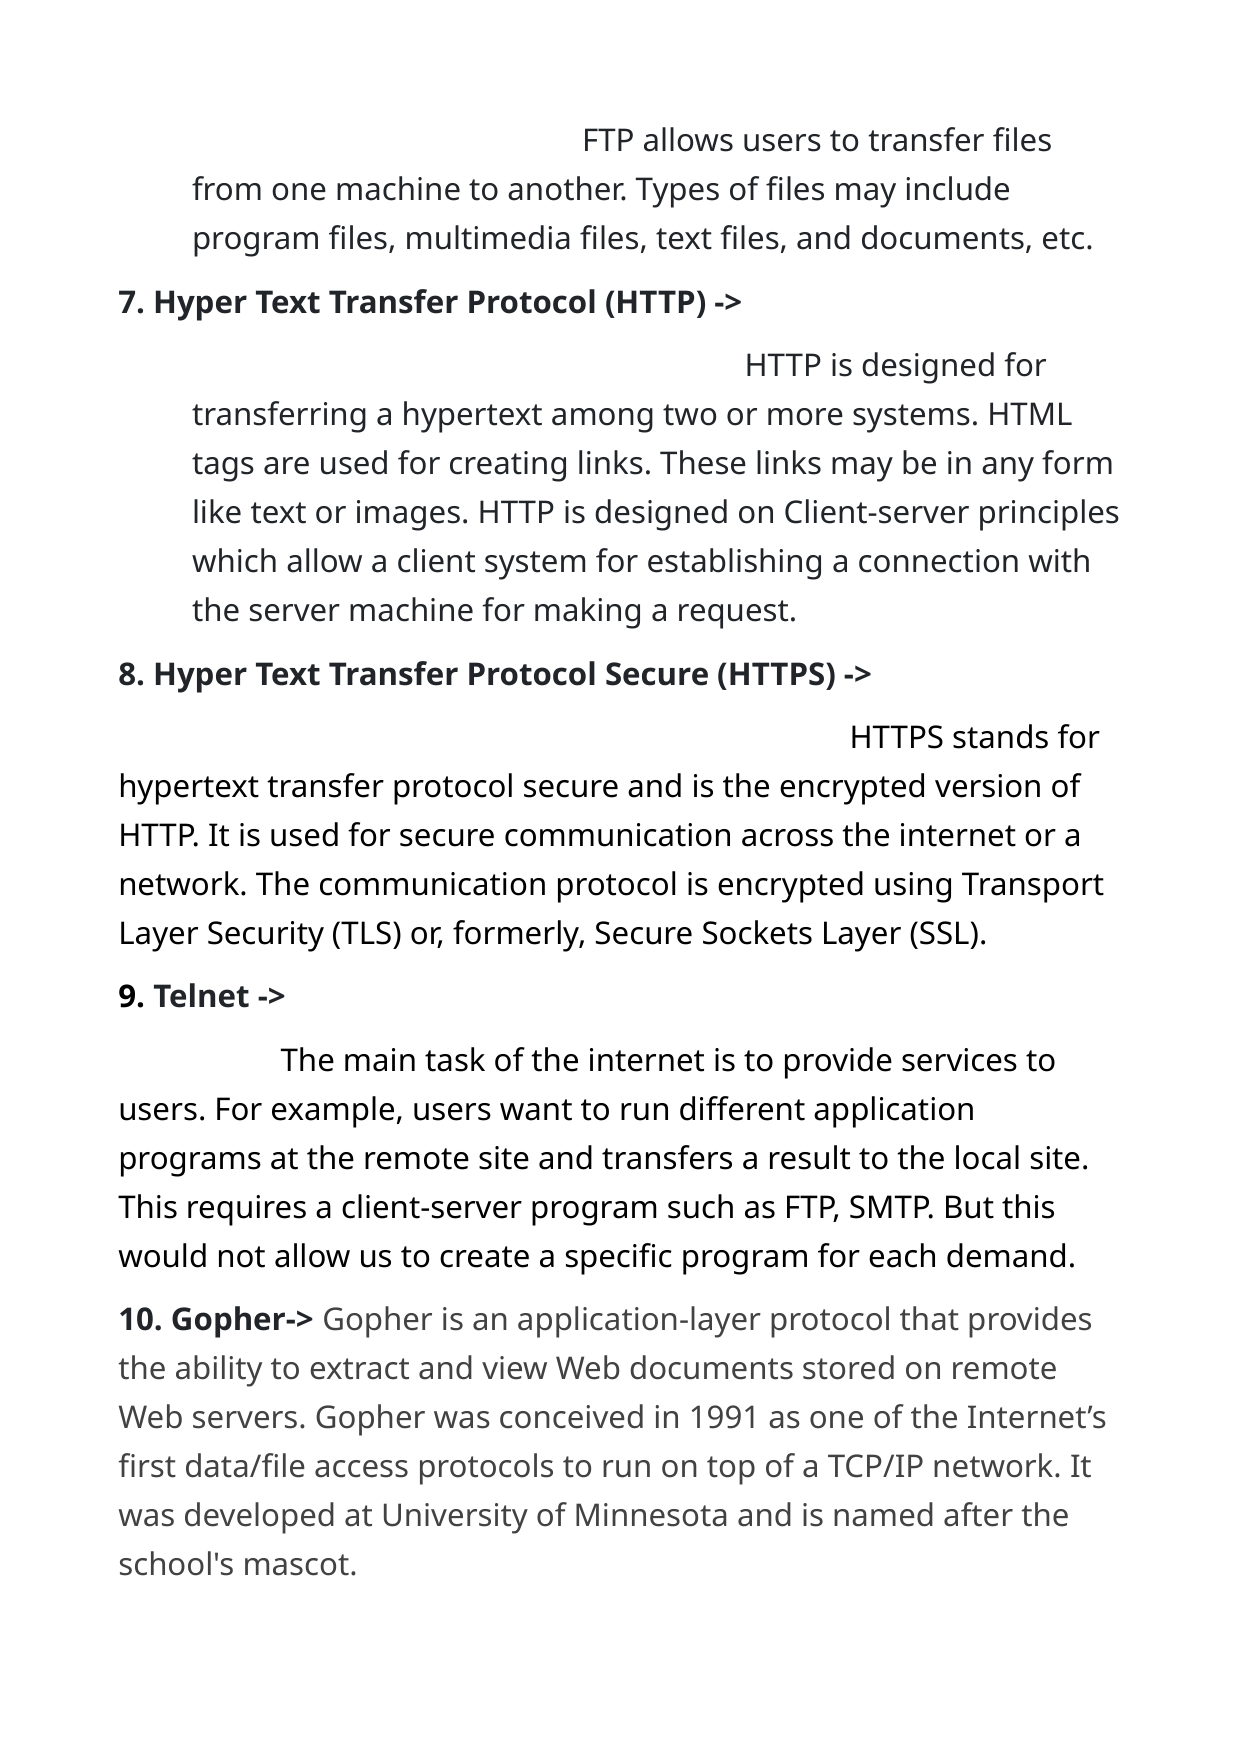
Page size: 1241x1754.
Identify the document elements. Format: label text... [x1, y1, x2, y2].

text 7. Hyper Text Transfer Protocol (HTTP) -> [118, 279, 1122, 322]
list HTTP is designed for transferring a hypertext among two or more systems. HTML tags are used for creating links. These links may be in any form like text or images. HTTP is designed on Client-server principles which allow a client system for establishing a connection with the server machine for making a request. [118, 343, 1122, 631]
text The main task of the internet is to provide services to users. For example, users want to run different application programs at the remote site and transfers a result to the local site. This requires a client-server program such as FTP, SMTP. But this would not allow us to create a specific program for each demand. [118, 1038, 1122, 1276]
list FTP allows users to transfer files from one machine to another. Types of files may include program files, multimedia files, text files, and documents, etc. [118, 118, 1122, 259]
text HTTPS stands for hypertext transfer protocol secure and is the encrypted version of HTTP. It is used for secure communication across the internet or a network. The communication protocol is encrypted using Transport Layer Security (TLS) or, formerly, Secure Sockets Layer (SSL). [118, 715, 1122, 953]
text 9. Telnet -> [118, 974, 1122, 1017]
text 10. Gopher-> Gopher is an application-layer protocol that provides the ability to extract and view Web documents stored on remote Web servers. Gopher was conceived in 1991 as one of the Internet’s first data/file access protocols to run on top of a TCP/IP network. It was developed at University of Minnesota and is named after the school's mascot. [118, 1297, 1122, 1585]
text 8. Hyper Text Transfer Protocol Secure (HTTPS) -> [118, 651, 1122, 694]
